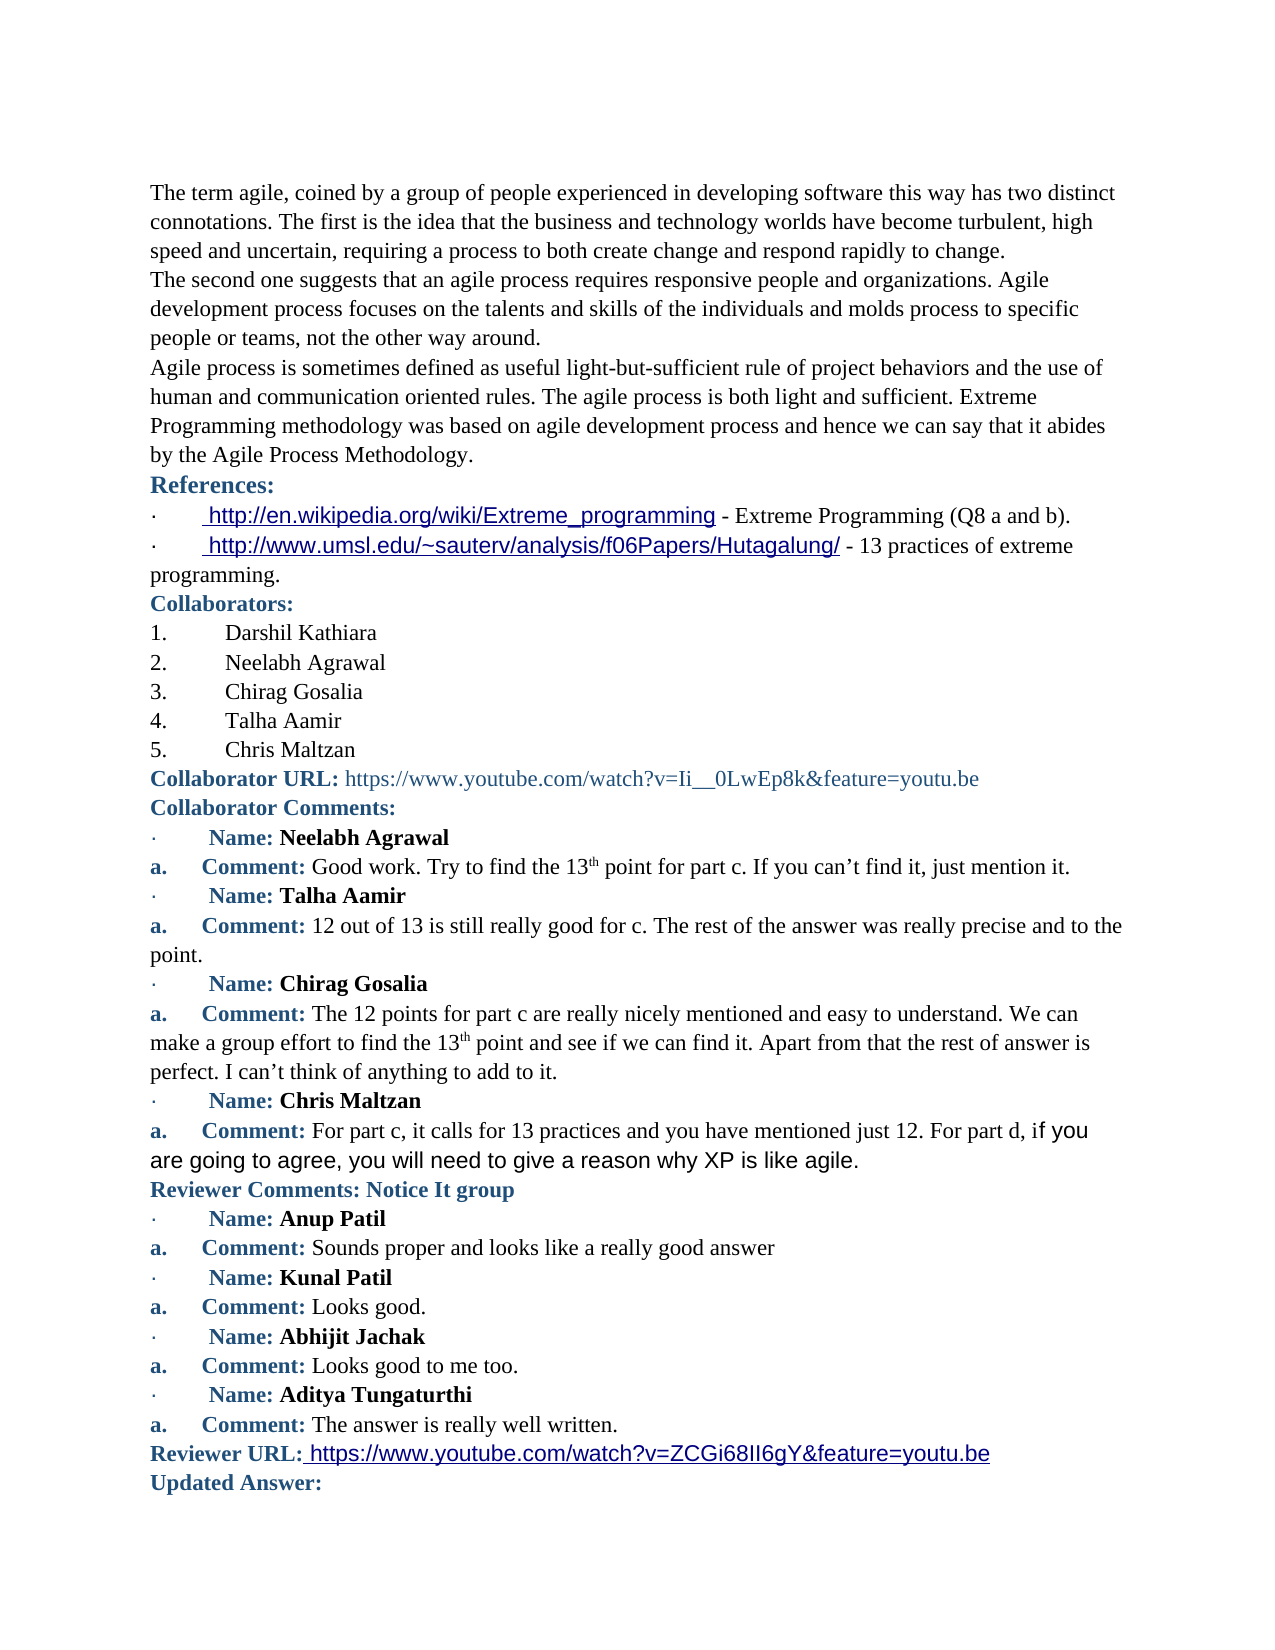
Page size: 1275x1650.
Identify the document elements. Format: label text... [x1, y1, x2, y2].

text · Name: Chirag Gosalia [150, 971, 1125, 997]
text References: [150, 471, 1125, 499]
text Collaborator Comments: [150, 795, 1125, 821]
text · Name: Anup Patil [150, 1206, 1125, 1232]
text 1. Darshil Kathiara [150, 620, 1125, 646]
text a. Comment: Good work. Try to find the 13th point for part c. If you can’t find it, just mention it. [150, 854, 1125, 879]
text · Name: Aditya Tungaturthi [150, 1382, 1125, 1408]
text Updated Answer: [150, 1470, 1125, 1496]
text Reviewer Comments: Notice It group [150, 1177, 1125, 1202]
text Reviewer URL: https://www.youtube.com/watch?v=ZCGi68II6gY&feature=youtu.be [150, 1441, 1125, 1467]
text · Name: Chris Maltzan [150, 1088, 1125, 1114]
text · Name: Abhijit Jachak [150, 1323, 1125, 1349]
text Agile process is sometimes defined as useful light-but-sufficient rule of project behaviors and the use of human and communication oriented rules. The agile process is both light and sufficient. Extreme Programming methodology was based on agile development process and hence we can say that it abides by the Agile Process Methodology. [150, 354, 1125, 467]
text 5. Chris Maltzan [150, 737, 1125, 762]
text a. Comment: Looks good to me too. [150, 1353, 1125, 1378]
text Collaborators: [150, 591, 1125, 617]
text a. Comment: The 12 points for part c are really nicely mentioned and easy to understand. We can make a group effort to find the 13th point and see if we can find it. Apart from that the rest of answer is perfect. I can’t think of anything to add to it. [150, 1001, 1125, 1084]
text a. Comment: For part c, it calls for 13 practices and you have mentioned just 12. For part d, if you are going to agree, you will need to give a reason why XP is like agile. [150, 1118, 1125, 1173]
text Collaborator URL: https://www.youtube.com/watch?v=Ii__0LwEp8k&feature=youtu.be [150, 766, 1125, 792]
text a. Comment: The answer is really well written. [150, 1412, 1125, 1437]
text · Name: Kunal Patil [150, 1264, 1125, 1290]
text · http://en.wikipedia.org/wiki/Extreme_programming - Extreme Programming (Q8 a and b). [150, 503, 1125, 529]
text 4. Talha Aamir [150, 708, 1125, 733]
text The second one suggests that an agile process requires responsive people and organizations. Agile development process focuses on the talents and skills of the individuals and molds process to specific people or teams, not the other way around. [150, 267, 1125, 351]
text · Name: Neelabh Agrawal [150, 824, 1125, 850]
text 2. Neelabh Agrawal [150, 649, 1125, 675]
text · Name: Talha Aamir [150, 883, 1125, 909]
text · http://www.umsl.edu/~sauterv/analysis/f06Papers/Hutagalung/ - 13 practices of extreme programming. [150, 532, 1125, 587]
text a. Comment: Sounds proper and looks like a really good answer [150, 1235, 1125, 1261]
text a. Comment: 12 out of 13 is still really good for c. The rest of the answer was really precise and to the point. [150, 913, 1125, 967]
text The term agile, coined by a group of people experienced in developing software this way has two distinct connotations. The first is the idea that the business and technology worlds have become turbulent, high speed and uncertain, requiring a process to both create change and respond rapidly to change. [150, 179, 1125, 263]
text 3. Chirag Gosalia [150, 679, 1125, 704]
text a. Comment: Looks good. [150, 1294, 1125, 1319]
